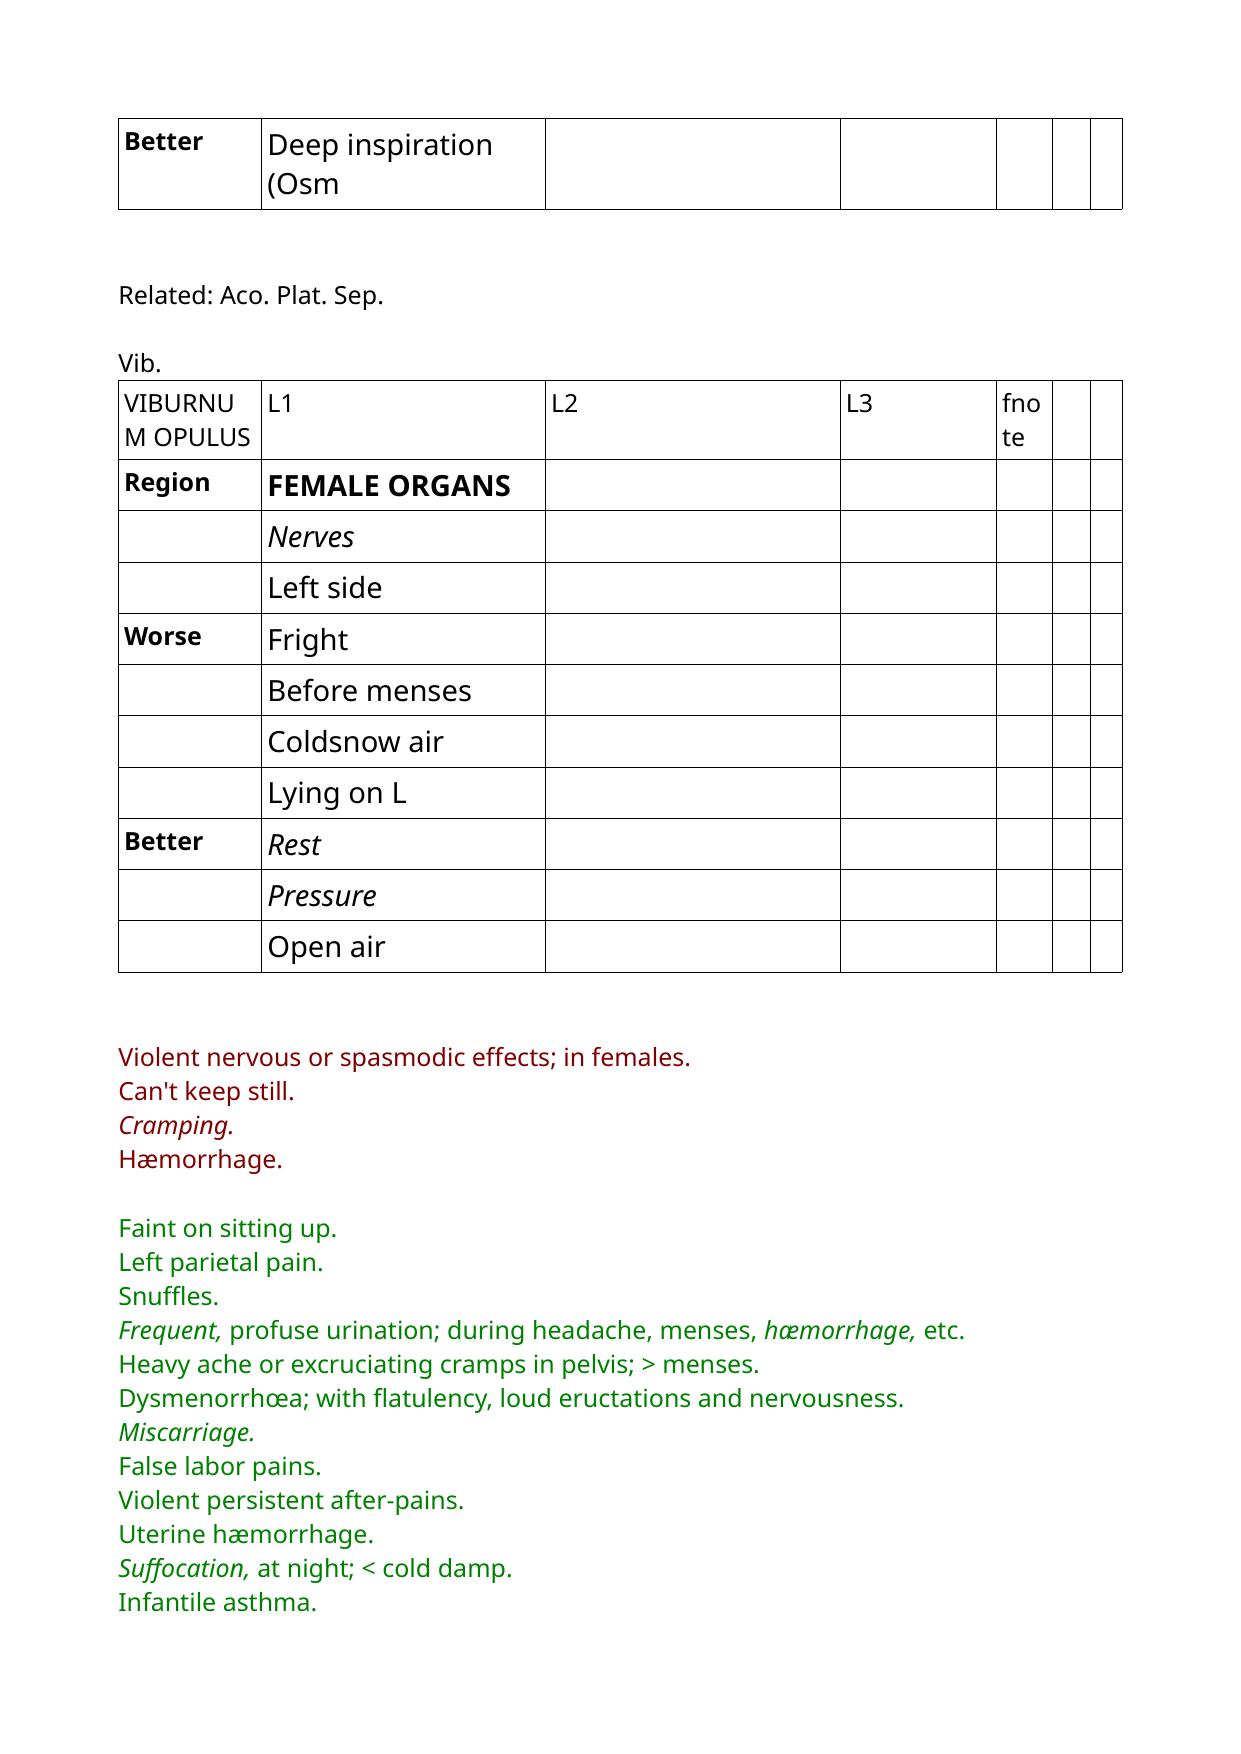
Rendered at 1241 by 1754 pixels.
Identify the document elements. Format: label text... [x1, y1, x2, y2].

table_cell [841, 819, 996, 869]
table_cell Left side [262, 563, 545, 613]
table_cell [546, 460, 840, 510]
table_cell [841, 768, 996, 818]
table_cell [1053, 614, 1090, 664]
table_cell [1091, 870, 1122, 920]
table_cell [841, 563, 996, 613]
table_cell [119, 921, 261, 972]
table_cell Deep inspiration (Osm [262, 119, 545, 209]
table_cell [1091, 563, 1122, 613]
table_cell [841, 921, 996, 972]
table_cell [1053, 511, 1090, 562]
table_cell [119, 563, 261, 613]
table_cell [1053, 665, 1090, 715]
table_cell FEMALE ORGANS [262, 460, 545, 510]
table_cell [546, 921, 840, 972]
text Infantile asthma. [118, 1585, 1122, 1619]
table_cell [997, 119, 1052, 209]
table_header L2 [546, 381, 840, 459]
text Uterine hæmorrhage. [118, 1517, 1122, 1551]
table_cell Fright [262, 614, 545, 664]
table_cell Lying on L [262, 768, 545, 818]
text Can't keep still. [118, 1074, 1122, 1108]
table_cell [1091, 119, 1122, 209]
table_header L1 [262, 381, 545, 459]
table_cell Better [119, 819, 261, 869]
table_cell Coldsnow air [262, 716, 545, 767]
table_cell [119, 511, 261, 562]
table_header [1053, 381, 1090, 459]
table_header fnote [997, 381, 1052, 459]
table_cell [546, 614, 840, 664]
table_cell [841, 460, 996, 510]
text Miscarriage. [118, 1414, 1122, 1449]
table_cell [119, 716, 261, 767]
table_cell [1091, 921, 1122, 972]
table_cell [1053, 921, 1090, 972]
table_cell Region [119, 460, 261, 510]
table_cell [119, 768, 261, 818]
table_cell [546, 119, 840, 209]
table_cell [1053, 870, 1090, 920]
text Hæmorrhage. [118, 1142, 1122, 1176]
table_cell [546, 870, 840, 920]
table_header L3 [841, 381, 996, 459]
table_header [1091, 381, 1122, 459]
table_cell [119, 665, 261, 715]
table_cell Open air [262, 921, 545, 972]
text Cramping. [118, 1108, 1122, 1142]
table_cell Nerves [262, 511, 545, 562]
table_cell [1091, 768, 1122, 818]
text Left parietal pain. [118, 1244, 1122, 1278]
table_cell [1053, 119, 1090, 209]
table_cell [1053, 768, 1090, 818]
table_cell [1091, 511, 1122, 562]
table_header VIBURNUM OPULUS [119, 381, 261, 459]
table_cell [841, 511, 996, 562]
table_cell [1091, 460, 1122, 510]
table_cell [997, 921, 1052, 972]
table_cell [1053, 819, 1090, 869]
text Suffocation, at night; < cold damp. [118, 1551, 1122, 1585]
table_cell [841, 119, 996, 209]
table_cell [997, 563, 1052, 613]
text Related: Aco. Plat. Sep. [118, 277, 1122, 311]
text Violent nervous or spasmodic effects; in females. [118, 1040, 1122, 1074]
table_cell [997, 460, 1052, 510]
table_cell [997, 819, 1052, 869]
table_cell [119, 870, 261, 920]
text Vib. [118, 345, 1122, 379]
table_cell [841, 870, 996, 920]
table_cell [1091, 819, 1122, 869]
text Faint on sitting up. [118, 1210, 1122, 1244]
text Heavy ache or excruciating cramps in pelvis; > menses. [118, 1346, 1122, 1381]
table_cell [1053, 460, 1090, 510]
table_cell [1091, 716, 1122, 767]
table_cell [997, 614, 1052, 664]
table_cell [997, 511, 1052, 562]
table_cell [1053, 716, 1090, 767]
table_cell [997, 716, 1052, 767]
table_cell [546, 511, 840, 562]
table_cell [546, 563, 840, 613]
table_cell Rest [262, 819, 545, 869]
table_cell [997, 768, 1052, 818]
table_cell [1091, 665, 1122, 715]
text Frequent, profuse urination; during headache, menses, hæmorrhage, etc. [118, 1312, 1122, 1346]
table_cell Before menses [262, 665, 545, 715]
text Snuffles. [118, 1278, 1122, 1312]
text False labor pains. [118, 1449, 1122, 1483]
table_cell [997, 665, 1052, 715]
table_cell [841, 665, 996, 715]
table_cell [546, 716, 840, 767]
table_cell [841, 614, 996, 664]
table_cell [546, 768, 840, 818]
table_cell [1091, 614, 1122, 664]
text Dysmenorrhœa; with flatulency, loud eructations and nervousness. [118, 1381, 1122, 1414]
table_cell [546, 665, 840, 715]
table_cell [546, 819, 840, 869]
text Violent persistent after-pains. [118, 1483, 1122, 1517]
table_cell Worse [119, 614, 261, 664]
table_cell [1053, 563, 1090, 613]
table_cell [997, 870, 1052, 920]
table_cell [841, 716, 996, 767]
table_cell Pressure [262, 870, 545, 920]
table_cell Better [119, 119, 261, 209]
